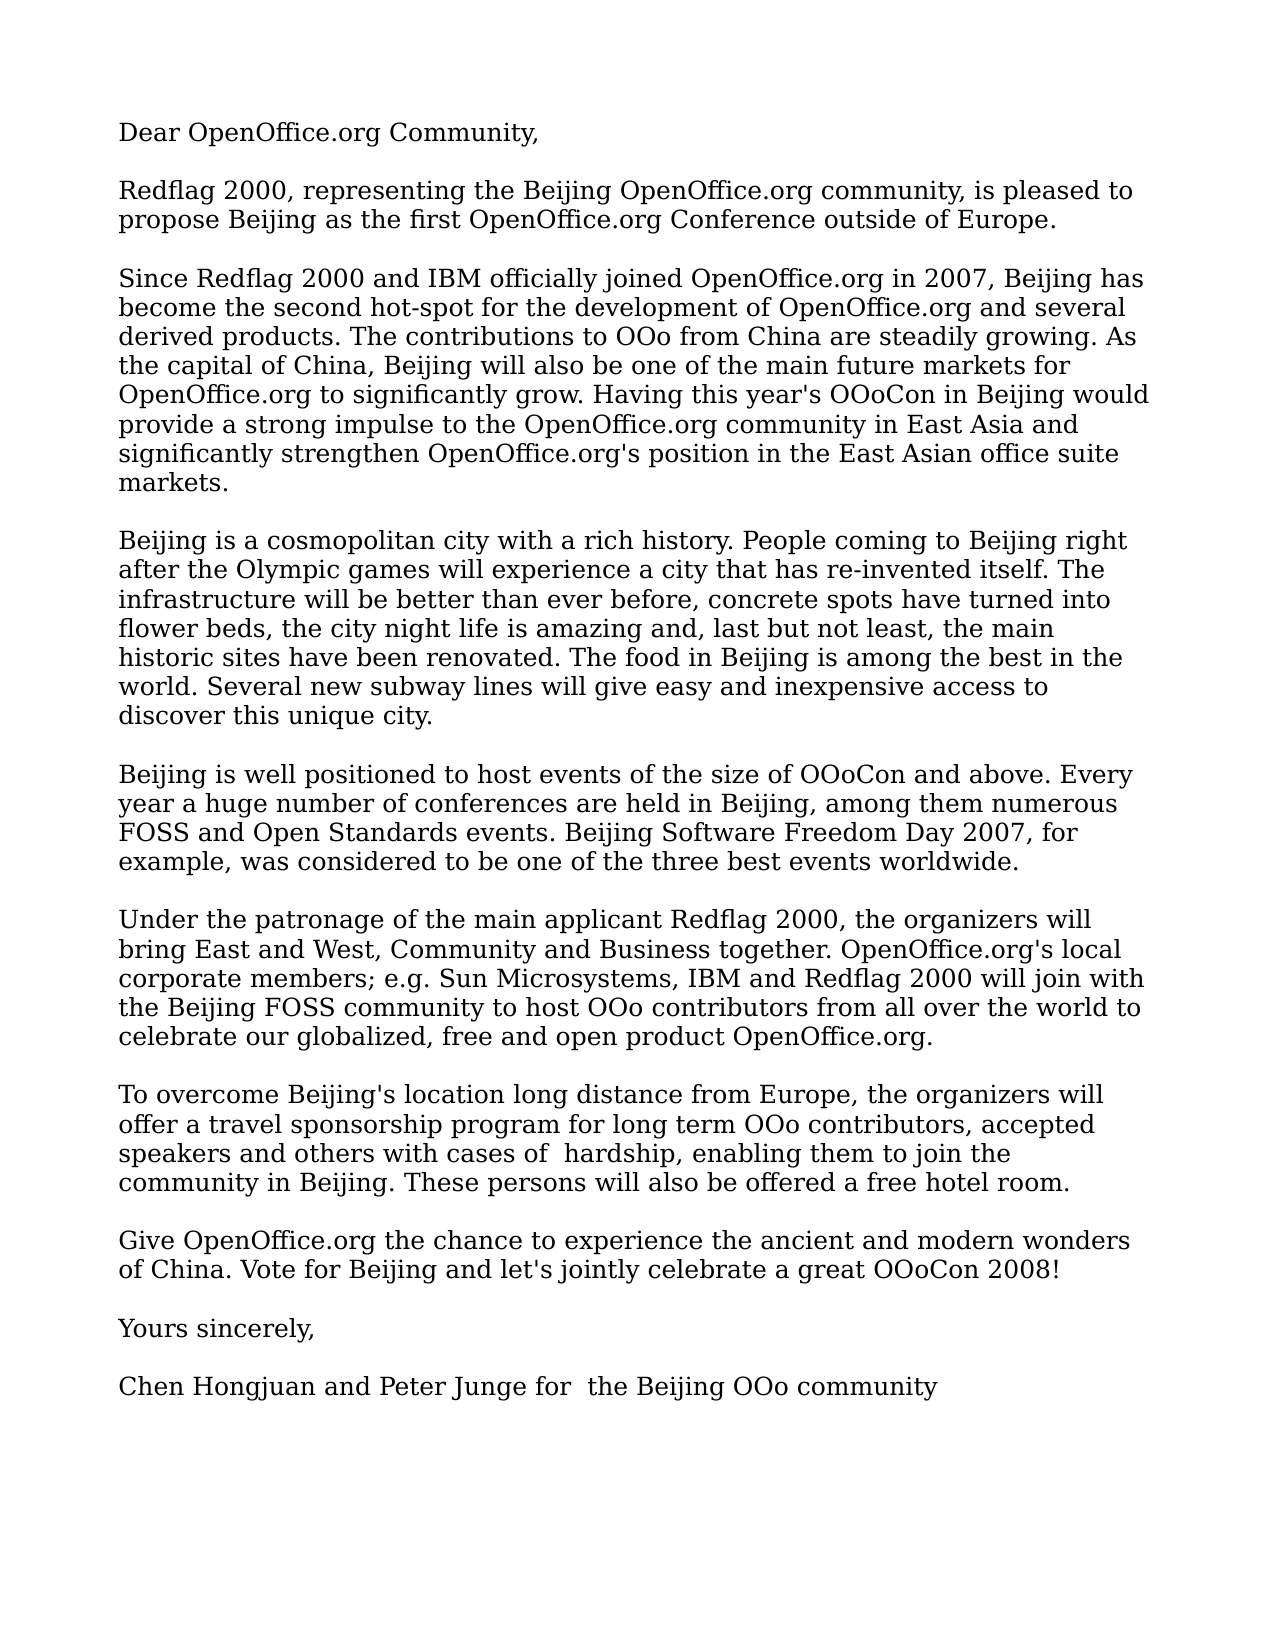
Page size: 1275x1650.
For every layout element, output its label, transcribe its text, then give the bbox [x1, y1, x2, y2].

text Yours sincerely, [118, 1314, 1157, 1343]
text To overcome Beijing's location long distance from Europe, the organizers will offer a travel sponsorship program for long term OOo contributors, accepted speakers and others with cases of hardship, enabling them to join the community in Beijing. These persons will also be offered a free hotel room. [118, 1081, 1157, 1197]
text Give OpenOffice.org the chance to experience the ancient and modern wonders of China. Vote for Beijing and let's jointly celebrate a great OOoCon 2008! [118, 1226, 1157, 1285]
text Since Redflag 2000 and IBM officially joined OpenOffice.org in 2007, Beijing has become the second hot-spot for the development of OpenOffice.org and several derived products. The contributions to OOo from China are steadily growing. As the capital of China, Beijing will also be one of the main future markets for OpenOffice.org to significantly grow. Having this year's OOoCon in Beijing would provide a strong impulse to the OpenOffice.org community in East Asia and significantly strengthen OpenOffice.org's position in the East Asian office suite markets. [118, 264, 1157, 497]
text Beijing is a cosmopolitan city with a rich history. People coming to Beijing right after the Olympic games will experience a city that has re-invented itself. The infrastructure will be better than ever before, concrete spots have turned into flower beds, the city night life is amazing and, last but not least, the main historic sites have been renovated. The food in Beijing is among the best in the world. Several new subway lines will give easy and inexpensive access to discover this unique city. [118, 526, 1157, 731]
text Redflag 2000, representing the Beijing OpenOffice.org community, is pleased to propose Beijing as the first OpenOffice.org Conference outside of Europe. [118, 176, 1157, 235]
text Dear OpenOffice.org Community, [118, 118, 1157, 147]
text Beijing is well positioned to host events of the size of OOoCon and above. Every year a huge number of conferences are held in Beijing, among them numerous FOSS and Open Standards events. Beijing Software Freedom Day 2007, for example, was considered to be one of the three best events worldwide. [118, 760, 1157, 876]
text Chen Hongjuan and Peter Junge for the Beijing OOo community [118, 1372, 1157, 1401]
text Under the patronage of the main applicant Redflag 2000, the organizers will bring East and West, Community and Business together. OpenOffice.org's local corporate members; e.g. Sun Microsystems, IBM and Redflag 2000 will join with the Beijing FOSS community to host OOo contributors from all over the world to celebrate our globalized, free and open product OpenOffice.org. [118, 906, 1157, 1051]
